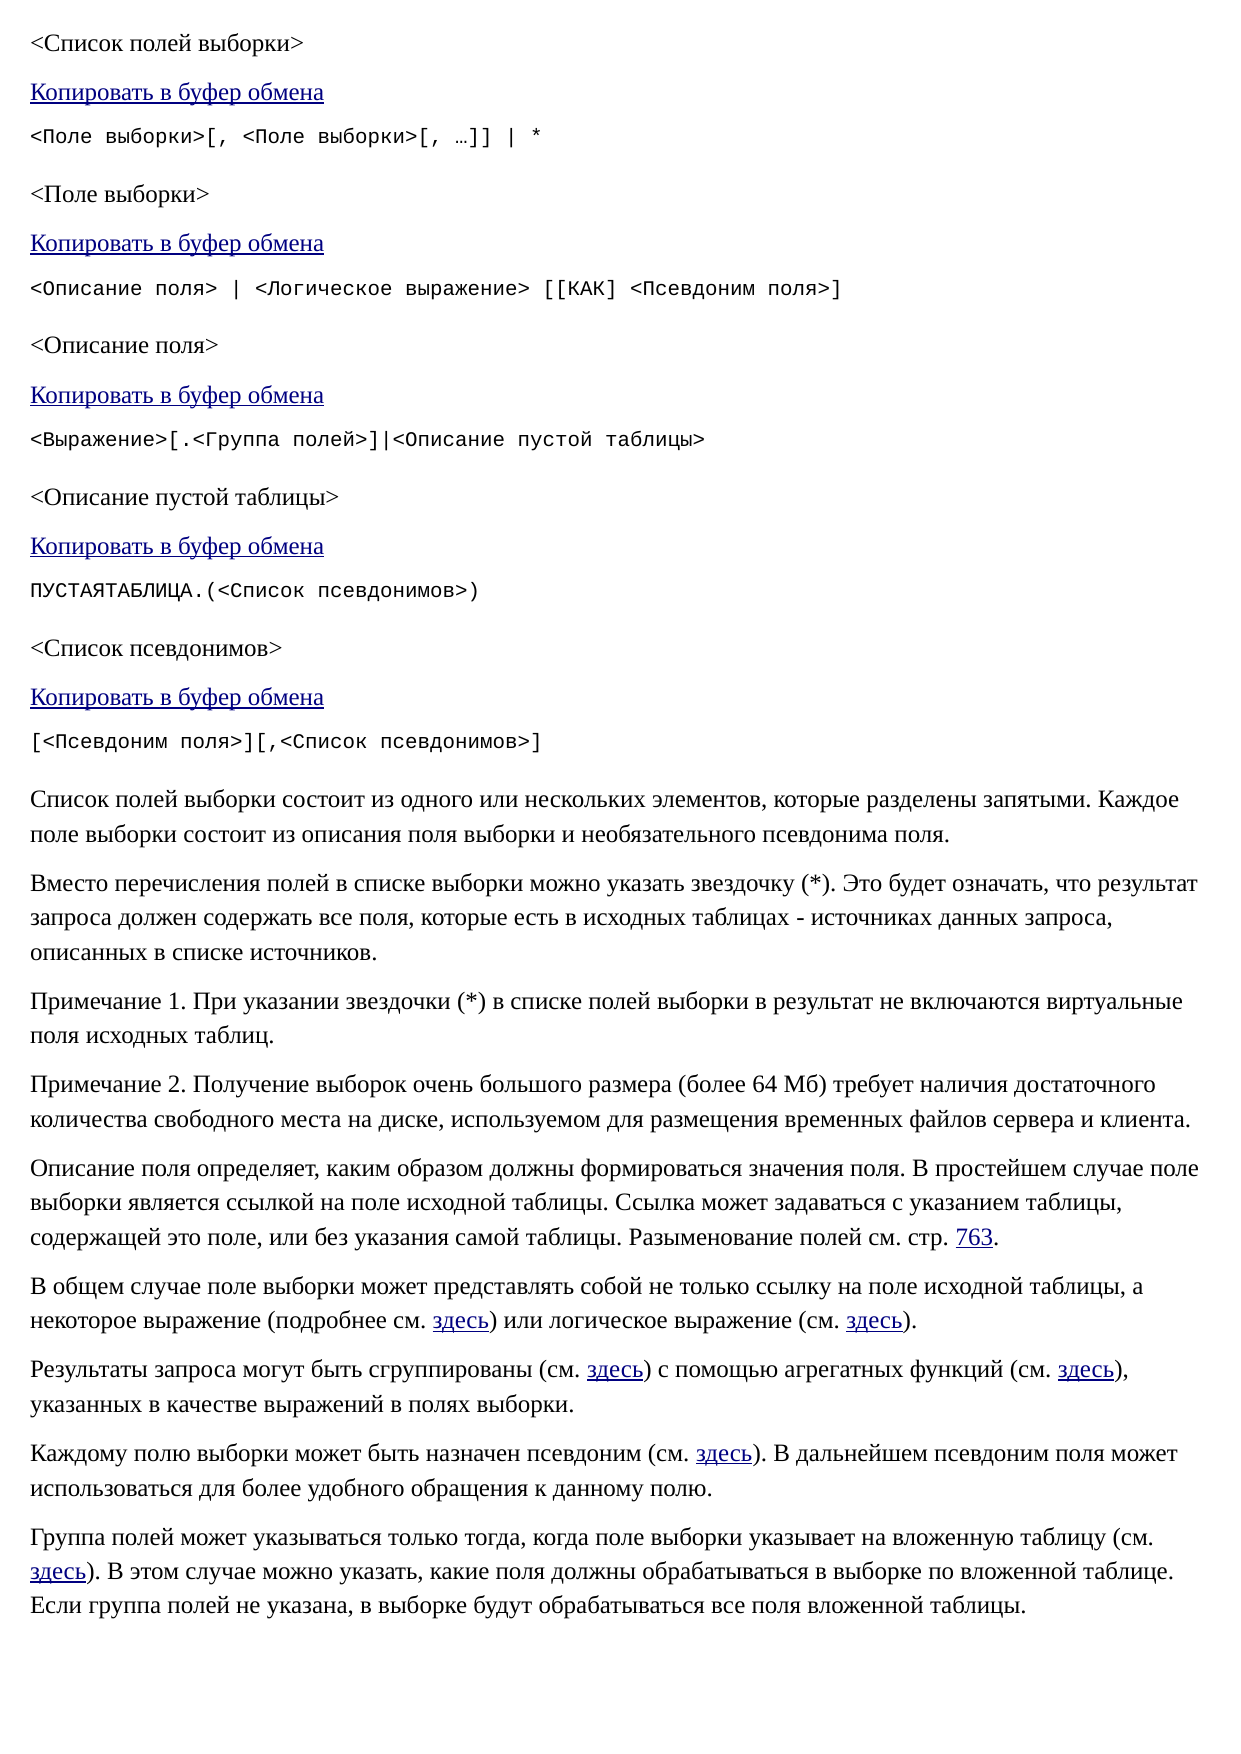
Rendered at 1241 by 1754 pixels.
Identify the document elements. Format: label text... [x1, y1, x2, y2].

text [<Псевдоним поля>][,<Список псевдонимов>] [30, 731, 1211, 755]
text <Список псевдонимов> [30, 633, 1211, 662]
text ПУСТАЯТАБЛИЦА.(<Список псевдонимов>) [30, 580, 1211, 604]
text Копировать в буфер обмена [30, 531, 1211, 560]
text Результаты запроса могут быть сгруппированы (см. здесь) с помощью агрегатных функций (см. здесь), указанных в качестве выражений в полях выборки. [30, 1354, 1211, 1418]
text Копировать в буфер обмена [30, 682, 1211, 711]
text Список полей выборки состоит из одного или нескольких элементов, которые разделены запятыми. Каждое поле выборки состоит из описания поля выборки и необязательного псевдонима поля. [30, 784, 1211, 848]
text Копировать в буфер обмена [30, 228, 1211, 257]
text Каждому полю выборки может быть назначен псевдоним (см. здесь). В дальнейшем псевдоним поля может использоваться для более удобного обращения к данному полю. [30, 1438, 1211, 1501]
text Описание поля определяет, каким образом должны формироваться значения поля. В простейшем случае поле выборки является ссылкой на поле исходной таблицы. Ссылка может задаваться с указанием таблицы, содержащей это поле, или без указания самой таблицы. Разыменование полей см. стр. 763. [30, 1153, 1211, 1251]
text Группа полей может указываться только тогда, когда поле выборки указывает на вложенную таблицу (см. здесь). В этом случае можно указать, какие поля должны обрабатываться в выборке по вложенной таблице. Если группа полей не указана, в выборке будут обрабатываться все поля вложенной таблицы. [30, 1522, 1211, 1619]
text <Список полей выборки> [30, 28, 1211, 57]
text <Выражение>[.<Группа полей>]|<Описание пустой таблицы> [30, 429, 1211, 452]
text <Описание пустой таблицы> [30, 482, 1211, 511]
text <Поле выборки> [30, 179, 1211, 208]
text Примечание 2. Получение выборок очень большого размера (более 64 Мб) требует наличия достаточного количества свободного места на диске, используемом для размещения временных файлов сервера и клиента. [30, 1069, 1211, 1133]
text Копировать в буфер обмена [30, 380, 1211, 408]
text <Описание поля> [30, 331, 1211, 359]
text Копировать в буфер обмена [30, 77, 1211, 106]
text Вместо перечисления полей в списке выборки можно указать звездочку (*). Это будет означать, что результат запроса должен содержать все поля, которые есть в исходных таблицах ‑ источниках данных запроса, описанных в списке источников. [30, 868, 1211, 966]
text Примечание 1. При указании звездочки (*) в списке полей выборки в результат не включаются виртуальные поля исходных таблиц. [30, 986, 1211, 1049]
text <Поле выборки>[, <Поле выборки>[, …]] | * [30, 126, 1211, 150]
text <Описание поля> | <Логическое выражение> [[КАК] <Псевдоним поля>] [30, 277, 1211, 301]
text В общем случае поле выборки может представлять собой не только ссылку на поле исходной таблицы, а некоторое выражение (подробнее см. здесь) или логическое выражение (см. здесь). [30, 1271, 1211, 1334]
